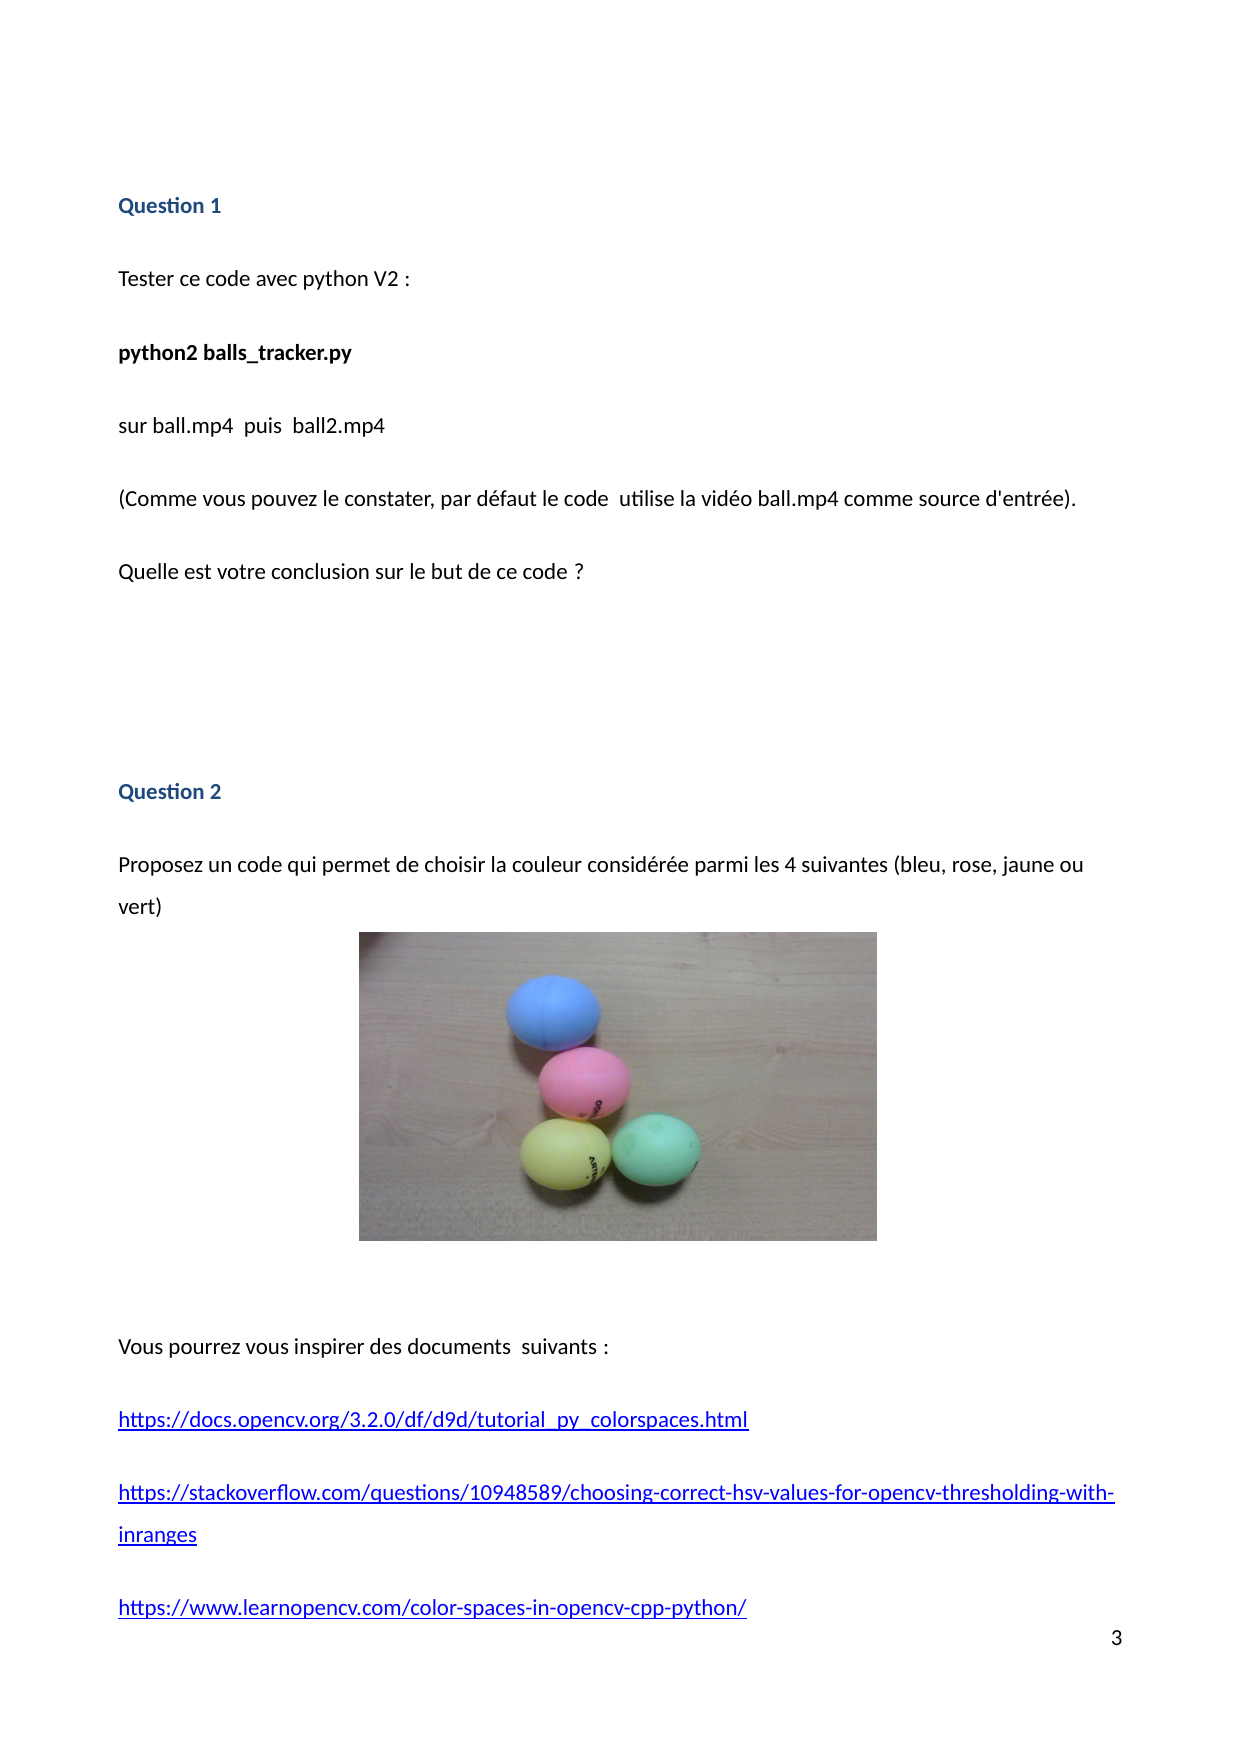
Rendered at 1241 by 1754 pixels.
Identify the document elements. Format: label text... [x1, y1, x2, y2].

text sur ball.mp4 puis ball2.mp4 [118, 411, 1122, 439]
text python2 balls_tracker.py [118, 338, 1122, 366]
text Question 2 [118, 777, 1122, 805]
text https://stackoverflow.com/questions/10948589/choosing-correct-hsv-values-for-opencv-thresholding-with-inranges [118, 1478, 1122, 1548]
text (Comme vous pouvez le constater, par défaut le code utilise la vidéo ball.mp4 comme source d'entrée). [118, 484, 1122, 512]
text Vous pourrez vous inspirer des documents suivants : [118, 1332, 1122, 1360]
text Tester ce code avec python V2 : [118, 264, 1122, 293]
text Question 1 [118, 191, 1122, 219]
text https://www.learnopencv.com/color-spaces-in-opencv-cpp-python/ [118, 1593, 1122, 1621]
text Proposez un code qui permet de choisir la couleur considérée parmi les 4 suivantes (bleu, rose, jaune ou vert) [118, 850, 1122, 920]
text https://docs.opencv.org/3.2.0/df/d9d/tutorial_py_colorspaces.html [118, 1405, 1122, 1433]
text Quelle est votre conclusion sur le but de ce code ? [118, 557, 1122, 586]
